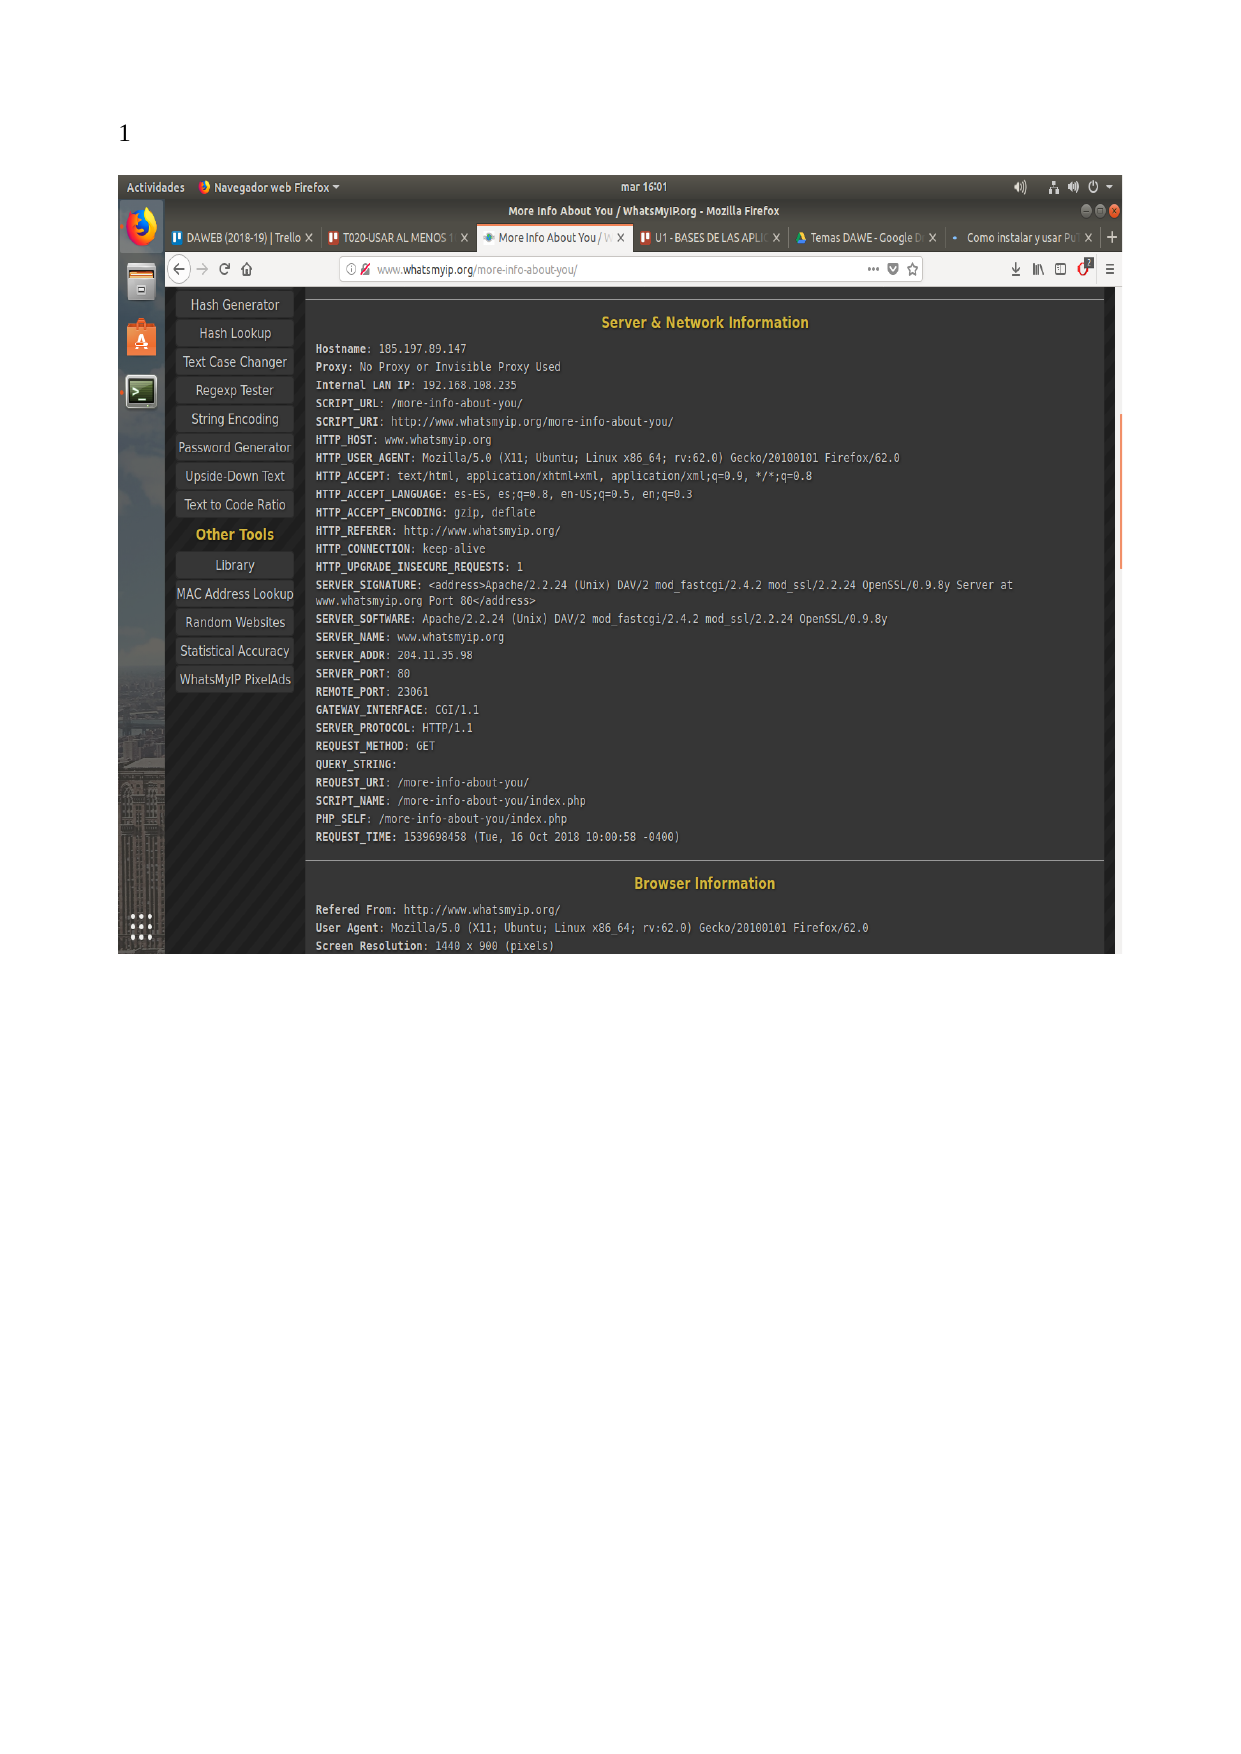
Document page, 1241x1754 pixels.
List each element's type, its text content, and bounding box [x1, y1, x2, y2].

text 1 [118, 118, 1122, 147]
picture [118, 175, 1123, 954]
